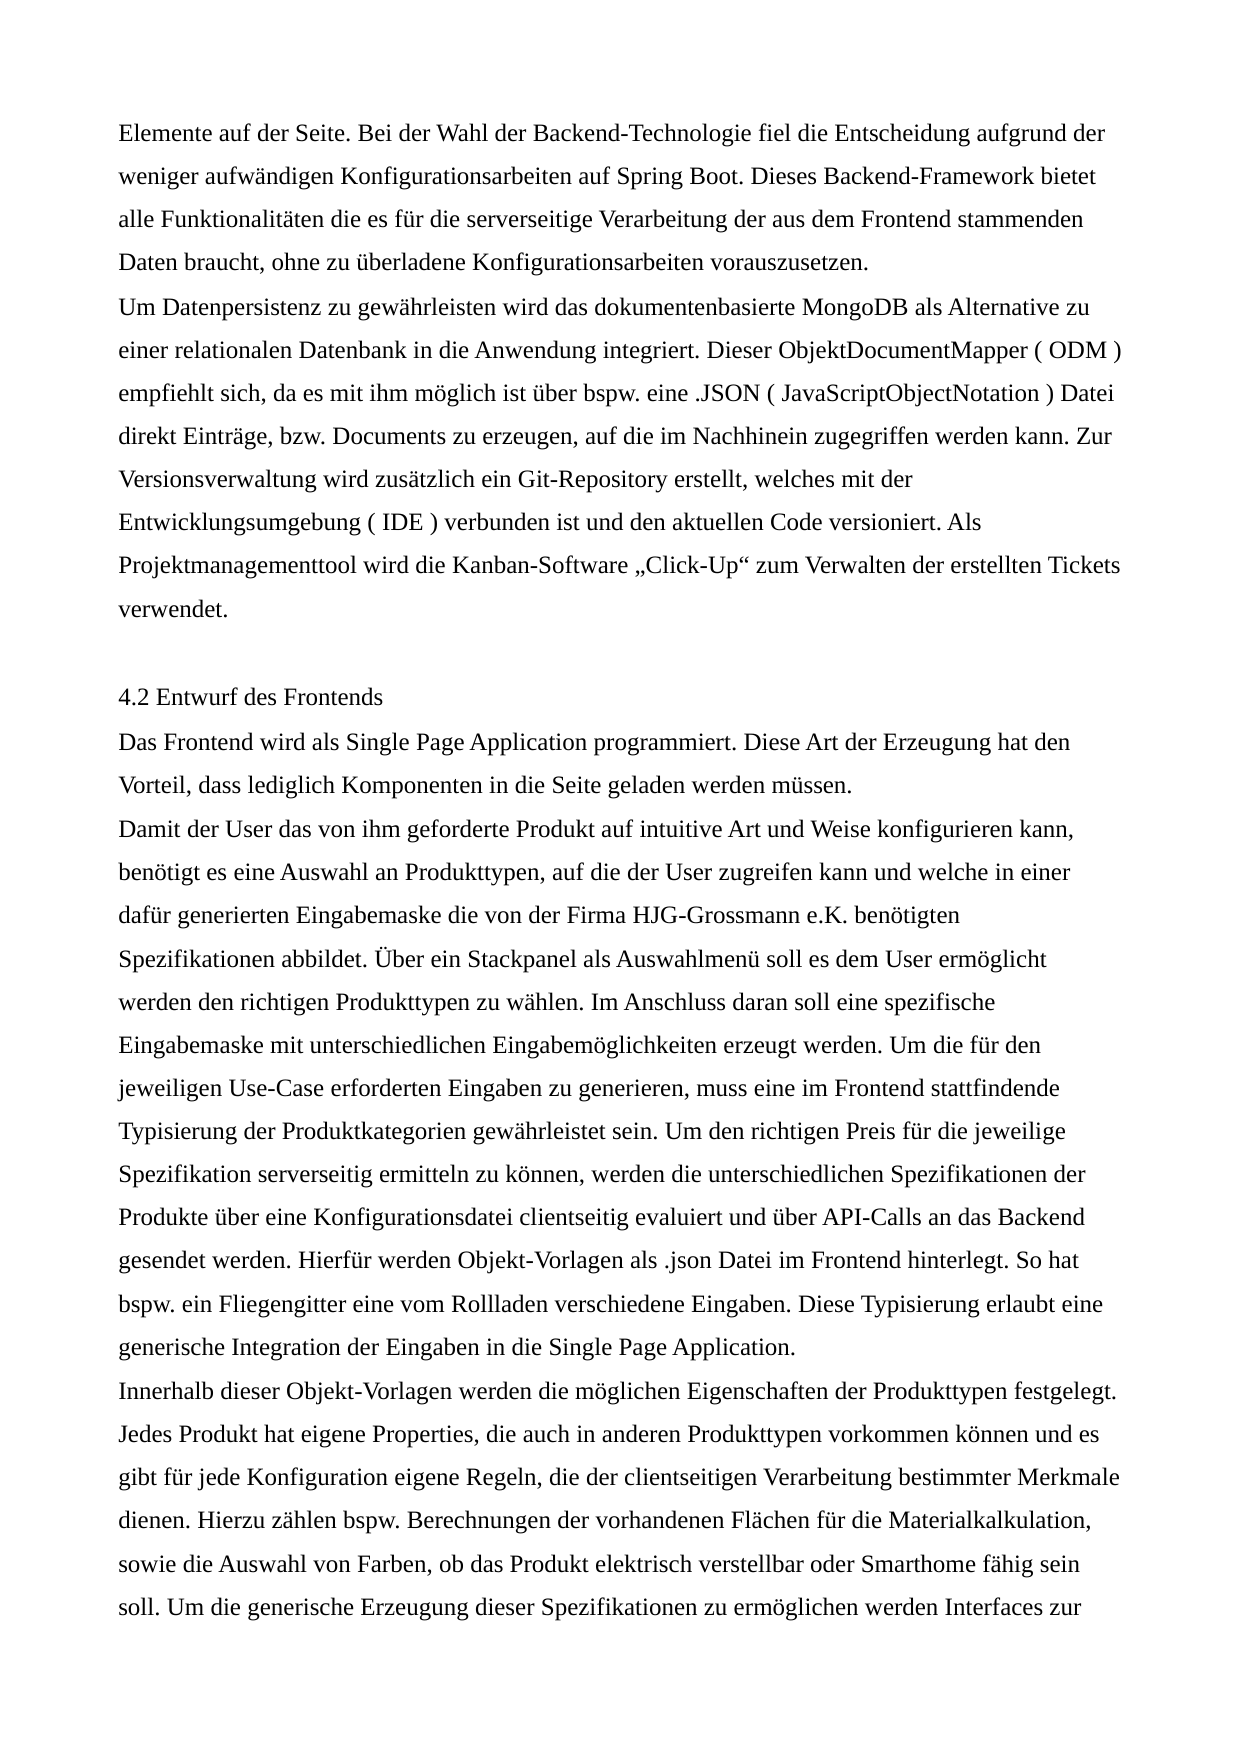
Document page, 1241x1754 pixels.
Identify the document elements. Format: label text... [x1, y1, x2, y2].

text Damit der User das von ihm geforderte Produkt auf intuitive Art und Weise konfigurieren kann, benötigt es eine Auswahl an Produkttypen, auf die der User zugreifen kann und welche in einer dafür generierten Eingabemaske die von der Firma HJG-Grossmann e.K. benötigten Spezifikationen abbildet. Über ein Stackpanel als Auswahlmenü soll es dem User ermöglicht werden den richtigen Produkttypen zu wählen. Im Anschluss daran soll eine spezifische Eingabemaske mit unterschiedlichen Eingabemöglichkeiten erzeugt werden. Um die für den jeweiligen Use-Case erforderten Eingaben zu generieren, muss eine im Frontend stattfindende Typisierung der Produktkategorien gewährleistet sein. Um den richtigen Preis für die jeweilige Spezifikation serverseitig ermitteln zu können, werden die unterschiedlichen Spezifikationen der Produkte über eine Konfigurationsdatei clientseitig evaluiert und über API-Calls an das Backend gesendet werden. Hierfür werden Objekt-Vorlagen als .json Datei im Frontend hinterlegt. So hat bspw. ein Fliegengitter eine vom Rollladen verschiedene Eingaben. Diese Typisierung erlaubt eine generische Integration der Eingaben in die Single Page Application. [118, 814, 1122, 1361]
text Elemente auf der Seite. Bei der Wahl der Backend-Technologie fiel die Entscheidung aufgrund der weniger aufwändigen Konfigurationsarbeiten auf Spring Boot. Dieses Backend-Framework bietet alle Funktionalitäten die es für die serverseitige Verarbeitung der aus dem Frontend stammenden Daten braucht, ohne zu überladene Konfigurationsarbeiten vorauszusetzen. [118, 118, 1122, 276]
text Innerhalb dieser Objekt-Vorlagen werden die möglichen Eigenschaften der Produkttypen festgelegt. Jedes Produkt hat eigene Properties, die auch in anderen Produkttypen vorkommen können und es gibt für jede Konfiguration eigene Regeln, die der clientseitigen Verarbeitung bestimmter Merkmale dienen. Hierzu zählen bspw. Berechnungen der vorhandenen Flächen für die Materialkalkulation, sowie die Auswahl von Farben, ob das Produkt elektrisch verstellbar oder Smarthome fähig sein soll. Um die generische Erzeugung dieser Spezifikationen zu ermöglichen werden Interfaces zur [118, 1376, 1122, 1621]
text Um Datenpersistenz zu gewährleisten wird das dokumentenbasierte MongoDB als Alternative zu einer relationalen Datenbank in die Anwendung integriert. Dieser ObjektDocumentMapper ( ODM ) empfiehlt sich, da es mit ihm möglich ist über bspw. eine .JSON ( JavaScriptObjectNotation ) Datei direkt Einträge, bzw. Documents zu erzeugen, auf die im Nachhinein zugegriffen werden kann. Zur Versionsverwaltung wird zusätzlich ein Git-Repository erstellt, welches mit der Entwicklungsumgebung ( IDE ) verbunden ist und den aktuellen Code versioniert. Als Projektmanagementtool wird die Kanban-Software „Click-Up“ zum Verwalten der erstellten Tickets verwendet. [118, 292, 1122, 622]
text 4.2 Entwurf des Frontends [118, 682, 1122, 711]
text Das Frontend wird als Single Page Application programmiert. Diese Art der Erzeugung hat den Vorteil, dass lediglich Komponenten in die Seite geladen werden müssen. [118, 727, 1122, 799]
